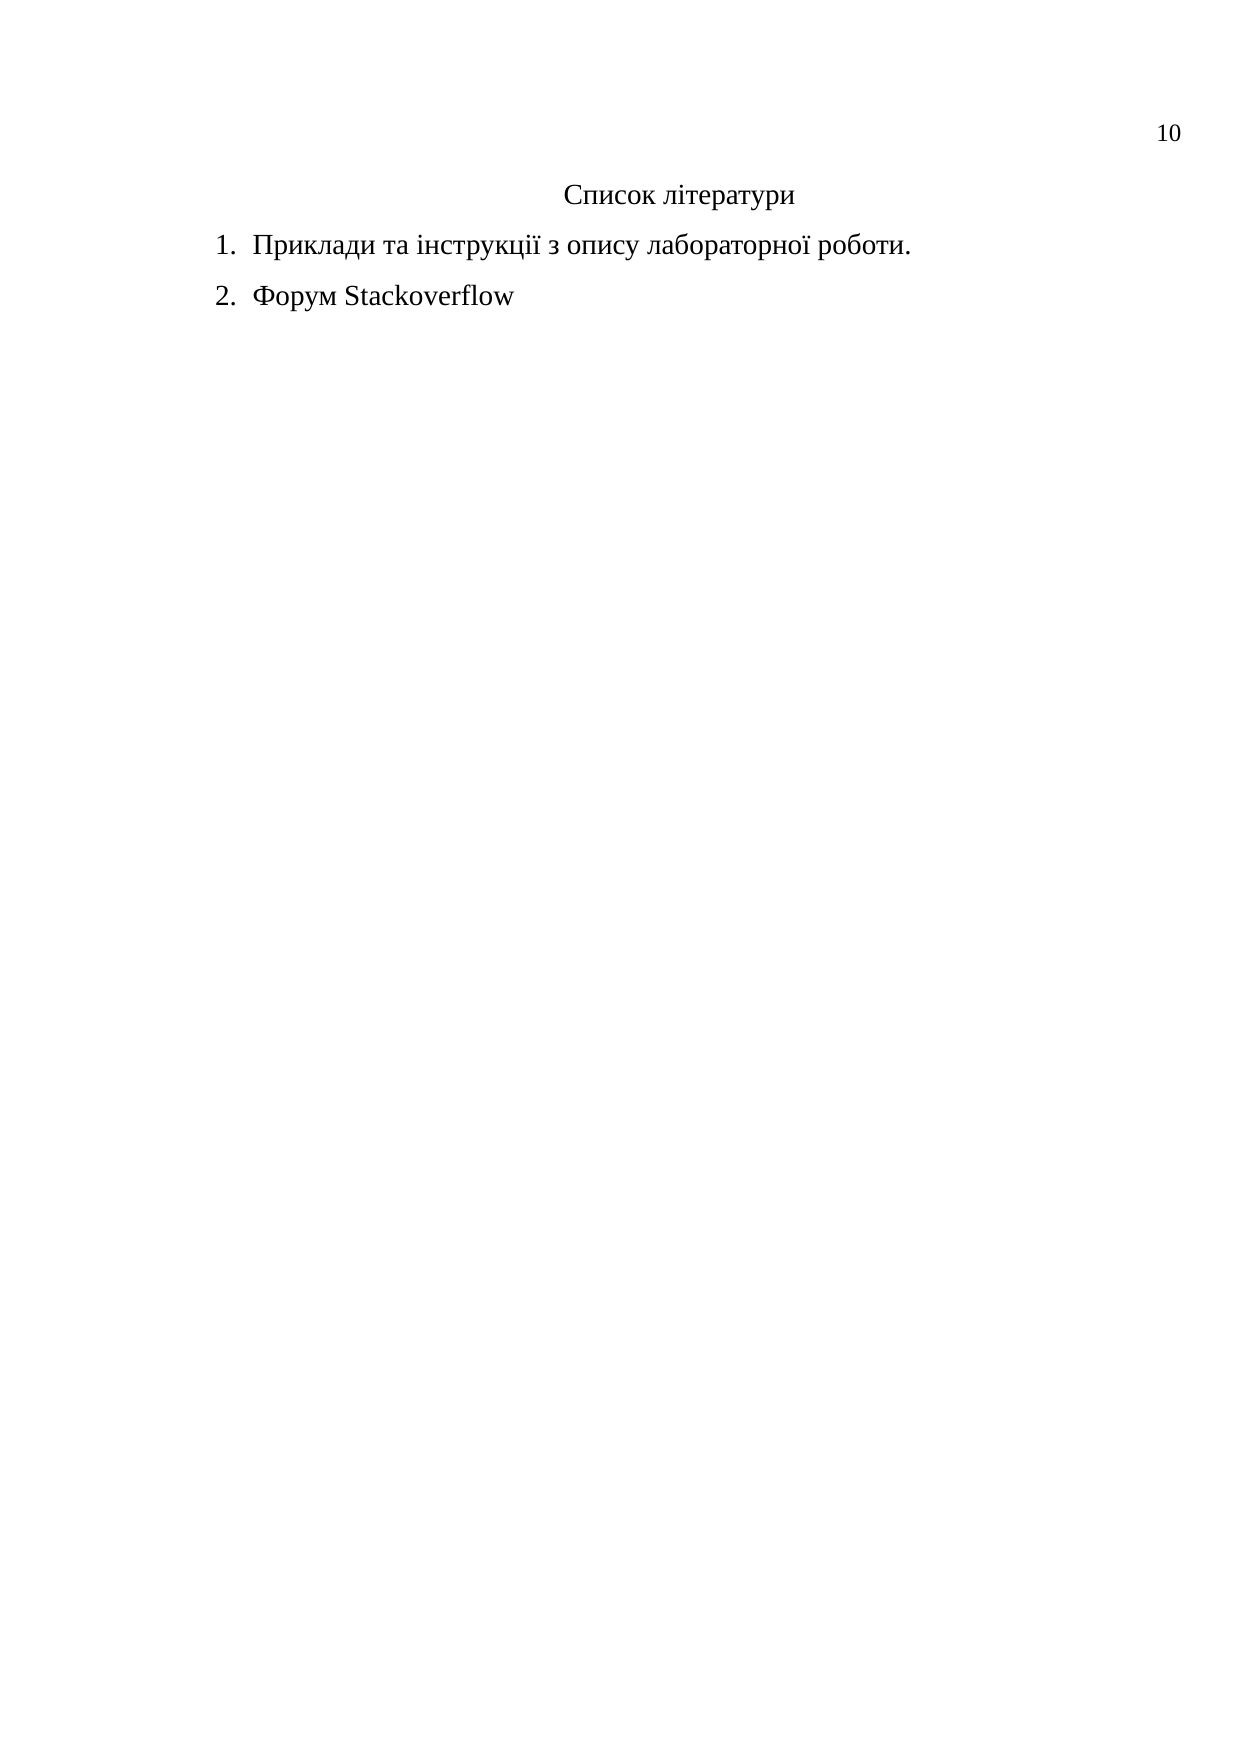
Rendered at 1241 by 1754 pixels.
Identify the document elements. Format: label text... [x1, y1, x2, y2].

subtitle Список літератури [177, 177, 1181, 211]
list Форум Stackoverflow [215, 278, 1181, 311]
list Приклади та інструкції з опису лабораторної роботи. [215, 227, 1181, 261]
